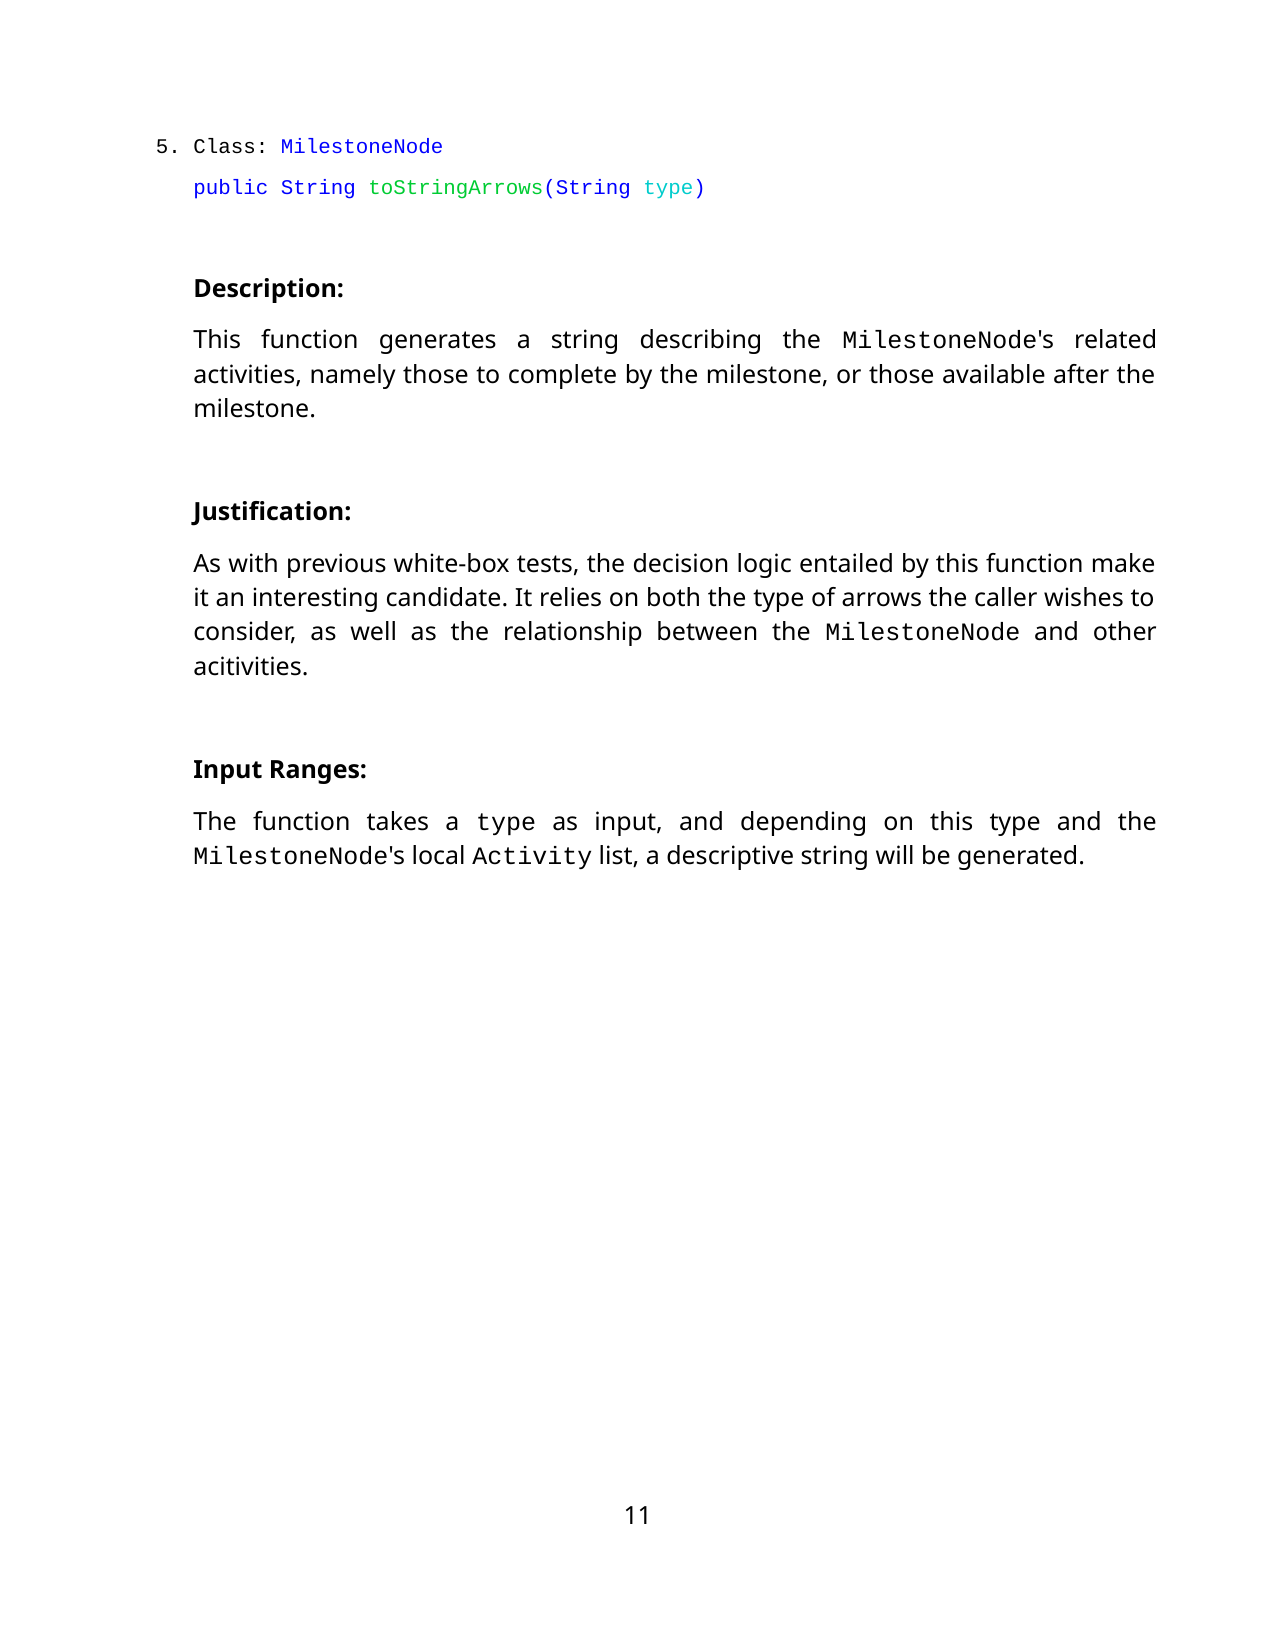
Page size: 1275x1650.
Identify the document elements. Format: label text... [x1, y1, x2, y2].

text This function generates a string describing the MilestoneNode's related activities, namely those to complete by the milestone, or those available after the milestone. [193, 322, 1157, 424]
list Class: MilestoneNode [156, 136, 1157, 159]
text As with previous white-box tests, the decision logic entailed by this function make it an interesting candidate. It relies on both the type of arrows the caller wishes to consider, as well as the relationship between the MilestoneNode and other acitivities. [193, 546, 1157, 682]
text Justification: [193, 494, 1157, 528]
text Input Ranges: [193, 752, 1157, 786]
text The function takes a type as input, and depending on this type and the MilestoneNode's local Activity list, a descriptive string will be generated. [193, 803, 1157, 872]
list public String toStringArrows(String type) [156, 177, 1157, 201]
text Description: [193, 270, 1157, 304]
